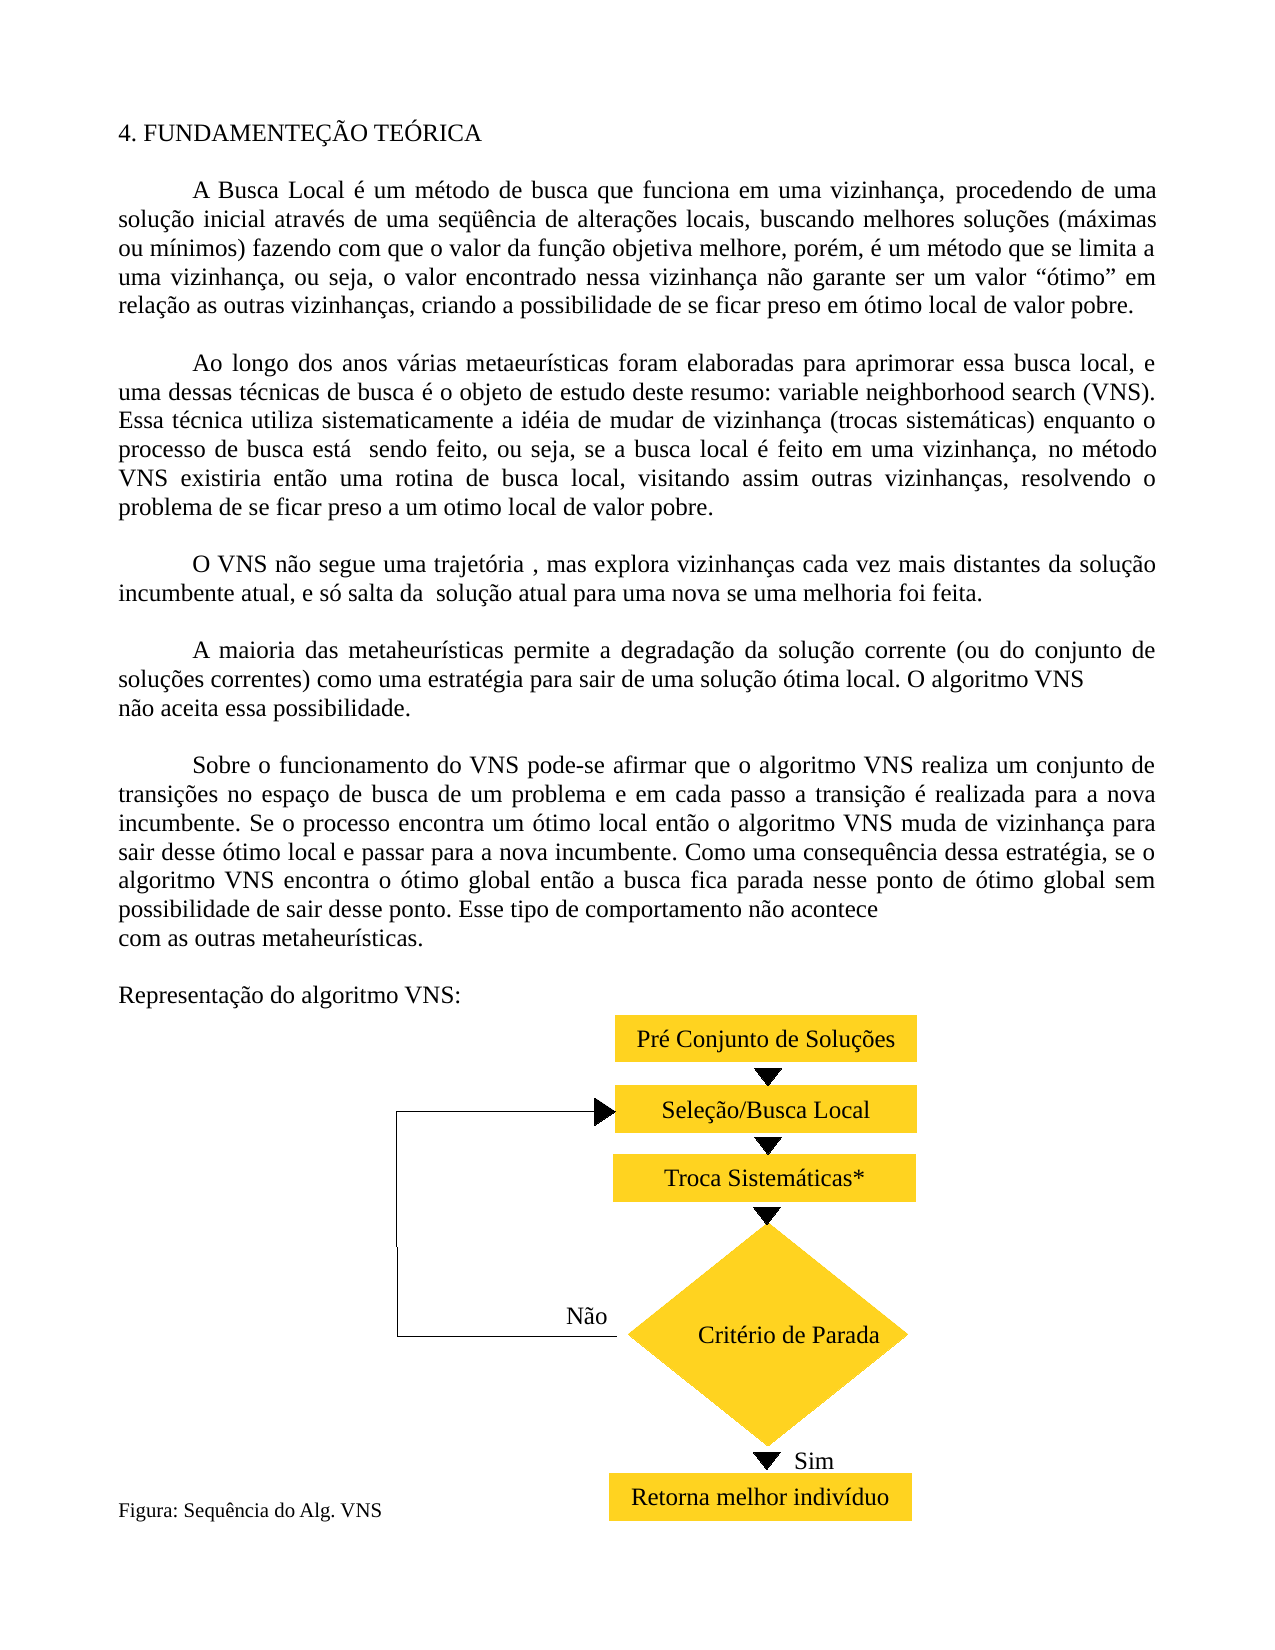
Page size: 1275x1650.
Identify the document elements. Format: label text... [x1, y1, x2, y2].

text 4. FUNDAMENTEÇÃO TEÓRICA [118, 118, 1157, 147]
text Sobre o funcionamento do VNS pode-se afirmar que o algoritmo VNS realiza um conjunto de transições no espaço de busca de um problema e em cada passo a transição é realizada para a nova incumbente. Se o processo encontra um ótimo local então o algoritmo VNS muda de vizinhança para sair desse ótimo local e passar para a nova incumbente. Como uma consequência dessa estratégia, se o algoritmo VNS encontra o ótimo global então a busca fica parada nesse ponto de ótimo global sem possibilidade de sair desse ponto. Esse tipo de comportamento não acontece [118, 751, 1157, 923]
text não aceita essa possibilidade. [118, 693, 1157, 722]
text Representação do algoritmo VNS: [118, 981, 1157, 1009]
text Figura: Sequência do Alg. VNS [118, 1498, 1157, 1522]
text O VNS não segue uma trajetória , mas explora vizinhanças cada vez mais distantes da solução incumbente atual, e só salta da solução atual para uma nova se uma melhoria foi feita. [118, 549, 1157, 607]
text A maioria das metaheurísticas permite a degradação da solução corrente (ou do conjunto de soluções correntes) como uma estratégia para sair de uma solução ótima local. O algoritmo VNS [118, 636, 1157, 693]
text A Busca Local é um método de busca que funciona em uma vizinhança, procedendo de uma solução inicial através de uma seqüência de alterações locais, buscando melhores soluções (máximas ou mínimos) fazendo com que o valor da função objetiva melhore, porém, é um método que se limita a uma vizinhança, ou seja, o valor encontrado nessa vizinhança não garante ser um valor “ótimo” em relação as outras vizinhanças, criando a possibilidade de se ficar preso em ótimo local de valor pobre. [118, 176, 1157, 319]
text Ao longo dos anos várias metaeurísticas foram elaboradas para aprimorar essa busca local, e uma dessas técnicas de busca é o objeto de estudo deste resumo: variable neighborhood search (VNS). Essa técnica utiliza sistematicamente a idéia de mudar de vizinhança (trocas sistemáticas) enquanto o processo de busca está sendo feito, ou seja, se a busca local é feito em uma vizinhança, no método VNS existiria então uma rotina de busca local, visitando assim outras vizinhanças, resolvendo o problema de se ficar preso a um otimo local de valor pobre. [118, 348, 1157, 521]
text com as outras metaheurísticas. [118, 923, 1157, 952]
